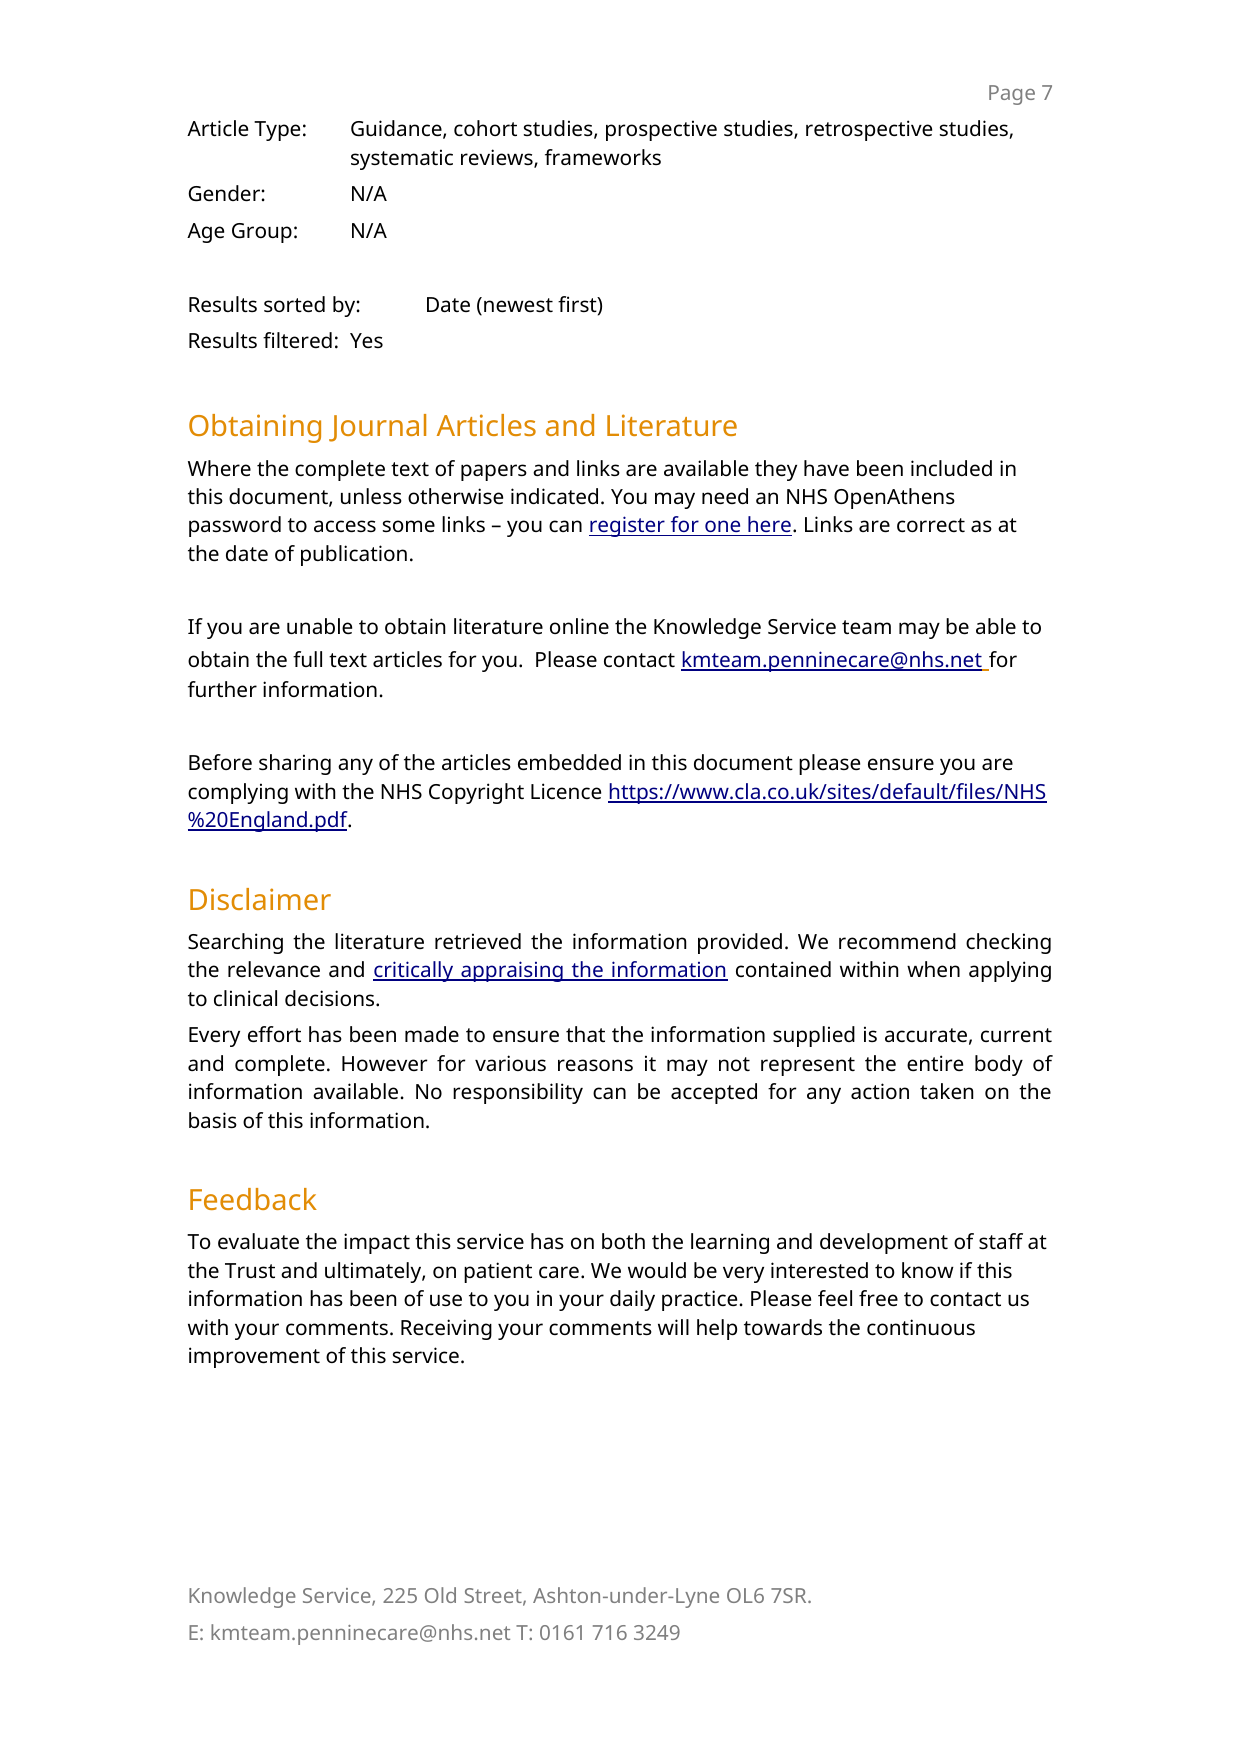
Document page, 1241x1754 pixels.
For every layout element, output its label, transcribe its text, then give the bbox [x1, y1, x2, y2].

text Every effort has been made to ensure that the information supplied is accurate, current and complete. However for various reasons it may not represent the entire body of information available. No responsibility can be accepted for any action taken on the basis of this information. [187, 1021, 1053, 1134]
text Gender: N/A [187, 179, 1053, 208]
text Where the complete text of papers and links are available they have been included in this document, unless otherwise indicated. You may need an NHS OpenAthens password to access some links – you can register for one here. Links are correct as at the date of publication. [187, 454, 1053, 567]
subtitle Disclaimer [187, 879, 1053, 919]
text If you are unable to obtain literature online the Knowledge Service team may be able to obtain the full text articles for you. Please contact kmteam.penninecare@nhs.net for further information. [187, 612, 1053, 703]
subtitle Feedback [187, 1179, 1053, 1219]
text Results sorted by: Date (newest first) [187, 290, 1053, 318]
text Article Type: Guidance, cohort studies, prospective studies, retrospective studies, systematic reviews, frameworks [187, 114, 1053, 171]
subtitle Obtaining Journal Articles and Literature [187, 406, 1053, 445]
text Age Group: N/A [187, 216, 1053, 244]
text Results filtered: Yes [187, 326, 1053, 355]
text To evaluate the impact this service has on both the learning and development of staff at the Trust and ultimately, on patient care. We would be very interested to know if this information has been of use to you in your daily practice. Please feel free to contact us with your comments. Receiving your comments will help towards the continuous improvement of this service. [187, 1227, 1053, 1370]
text Before sharing any of the articles embedded in this document please ensure you are complying with the NHS Copyright Licence https://www.cla.co.uk/sites/default/files/NHS%20England.pdf. [187, 748, 1053, 834]
text Searching the literature retrieved the information provided. We recommend checking the relevance and critically appraising the information contained within when applying to clinical decisions. [187, 927, 1053, 1012]
